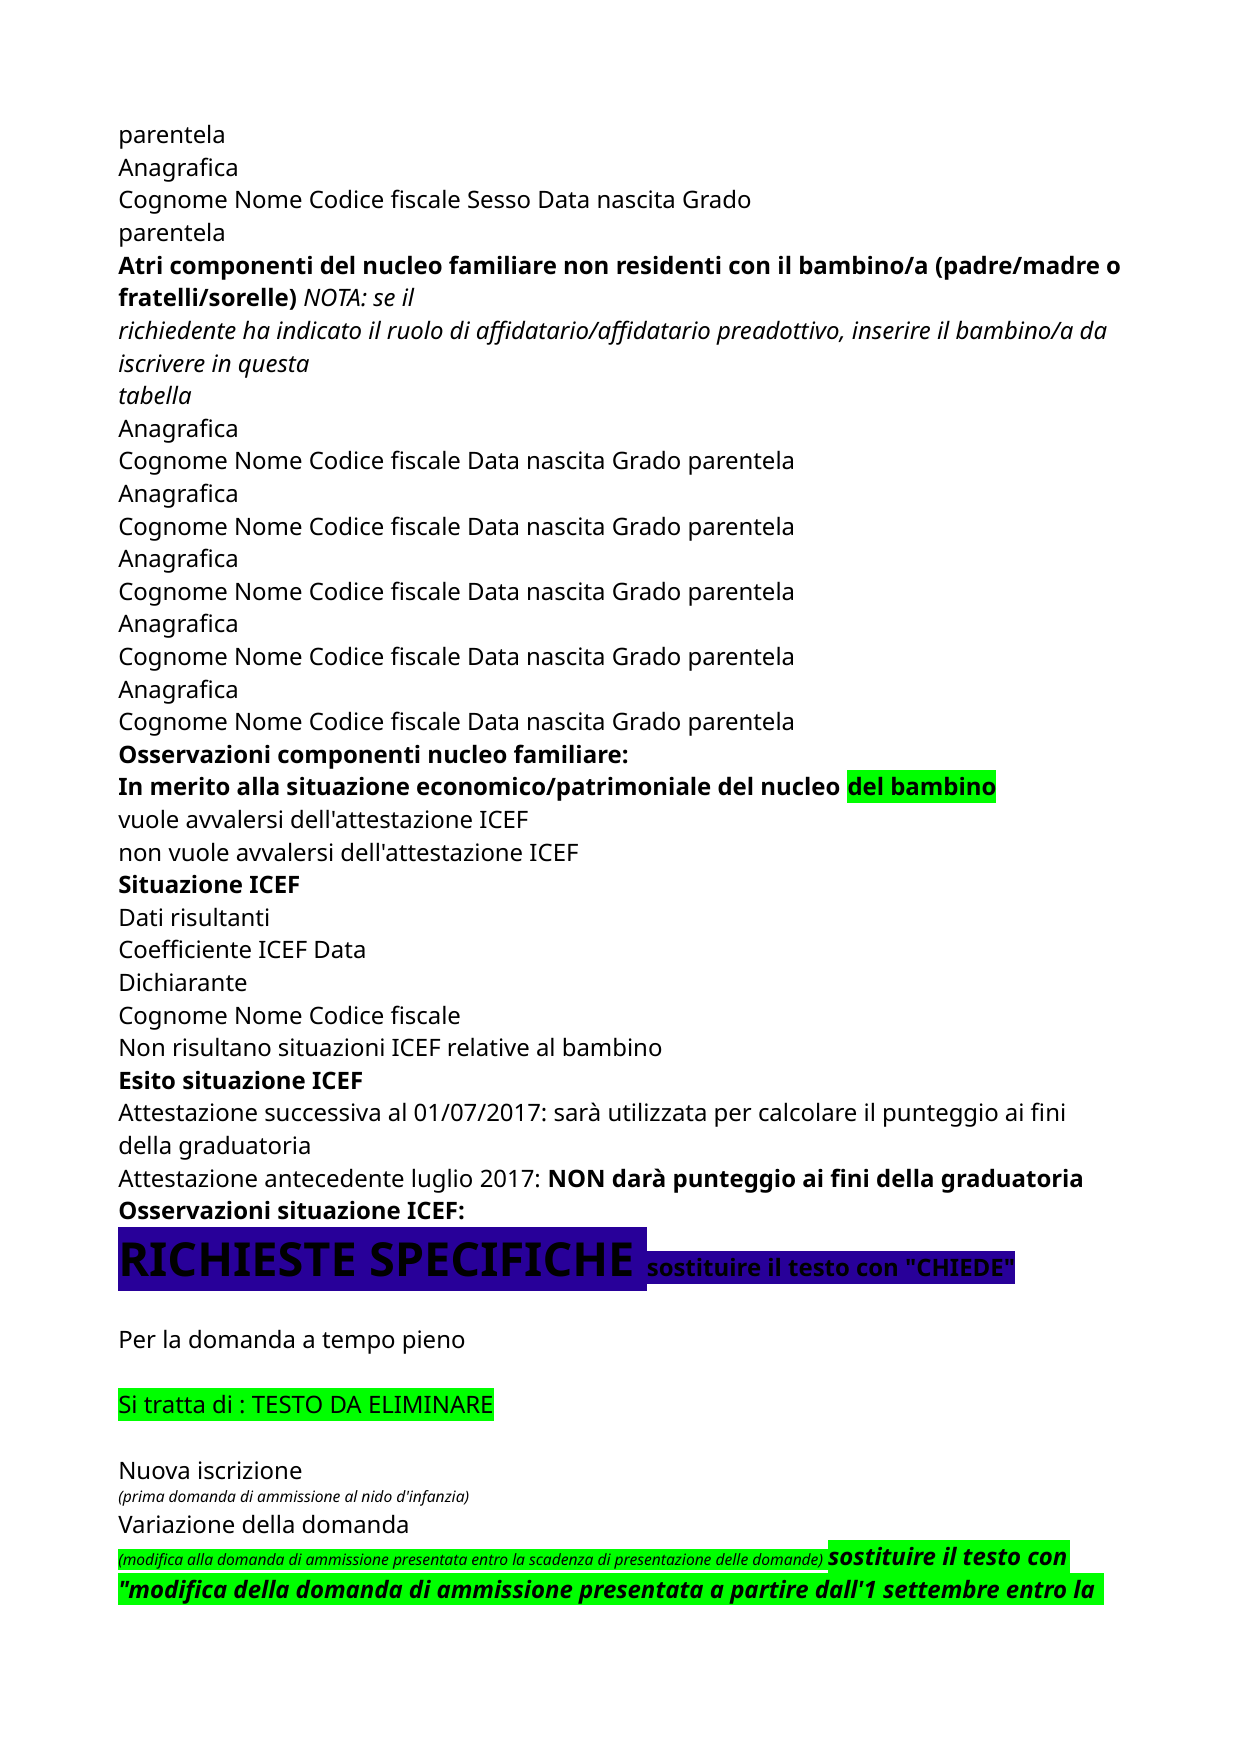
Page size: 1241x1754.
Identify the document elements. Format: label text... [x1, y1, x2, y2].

text Anagrafica [118, 607, 1122, 640]
text Atri componenti del nucleo familiare non residenti con il bambino/a (padre/madre o fratelli/sorelle) NOTA: se il [118, 248, 1122, 314]
text RICHIESTE SPECIFICHE sostituire il testo con "CHIEDE" [118, 1227, 1122, 1291]
text richiedente ha indicato il ruolo di affidatario/affidatario preadottivo, inserire il bambino/a da iscrivere in questa [118, 314, 1122, 379]
text Situazione ICEF [118, 868, 1122, 901]
text Anagrafica [118, 412, 1122, 444]
text Cognome Nome Codice fiscale Data nascita Grado parentela [118, 444, 1122, 477]
text (prima domanda di ammissione al nido d'infanzia) [118, 1486, 1122, 1507]
text Si tratta di : TESTO DA ELIMINARE [118, 1388, 1122, 1421]
text Anagrafica [118, 542, 1122, 574]
text (modifica alla domanda di ammissione presentata entro la scadenza di presentazione delle domande) sostituire il testo con [118, 1540, 1122, 1573]
text Dichiarante [118, 966, 1122, 998]
text vuole avvalersi dell'attestazione ICEF [118, 803, 1122, 835]
text parentela [118, 118, 1122, 151]
text Cognome Nome Codice fiscale Data nascita Grado parentela [118, 509, 1122, 542]
text Osservazioni componenti nucleo familiare: [118, 738, 1122, 770]
text non vuole avvalersi dell'attestazione ICEF [118, 835, 1122, 868]
text tabella [118, 379, 1122, 412]
text Cognome Nome Codice fiscale Sesso Data nascita Grado [118, 183, 1122, 216]
text Esito situazione ICEF [118, 1064, 1122, 1096]
text Per la domanda a tempo pieno [118, 1323, 1122, 1356]
text Coefficiente ICEF Data [118, 933, 1122, 966]
text Cognome Nome Codice fiscale Data nascita Grado parentela [118, 640, 1122, 672]
text Cognome Nome Codice fiscale Data nascita Grado parentela [118, 705, 1122, 738]
text Attestazione successiva al 01/07/2017: sarà utilizzata per calcolare il punteggio ai fini della graduatoria [118, 1096, 1122, 1161]
text Attestazione antecedente luglio 2017: NON darà punteggio ai fini della graduatoria [118, 1161, 1122, 1194]
text Anagrafica [118, 672, 1122, 705]
text Dati risultanti [118, 901, 1122, 933]
text Nuova iscrizione [118, 1453, 1122, 1486]
text Cognome Nome Codice fiscale [118, 998, 1122, 1031]
text Cognome Nome Codice fiscale Data nascita Grado parentela [118, 574, 1122, 607]
text Osservazioni situazione ICEF: [118, 1194, 1122, 1227]
text Variazione della domanda [118, 1507, 1122, 1540]
text Anagrafica [118, 151, 1122, 183]
text In merito alla situazione economico/patrimoniale del nucleo del bambino [118, 770, 1122, 803]
text "modifica della domanda di ammissione presentata a partire dall'1 settembre entro la [118, 1573, 1122, 1605]
text parentela [118, 216, 1122, 248]
text Anagrafica [118, 477, 1122, 509]
text Non risultano situazioni ICEF relative al bambino [118, 1031, 1122, 1064]
